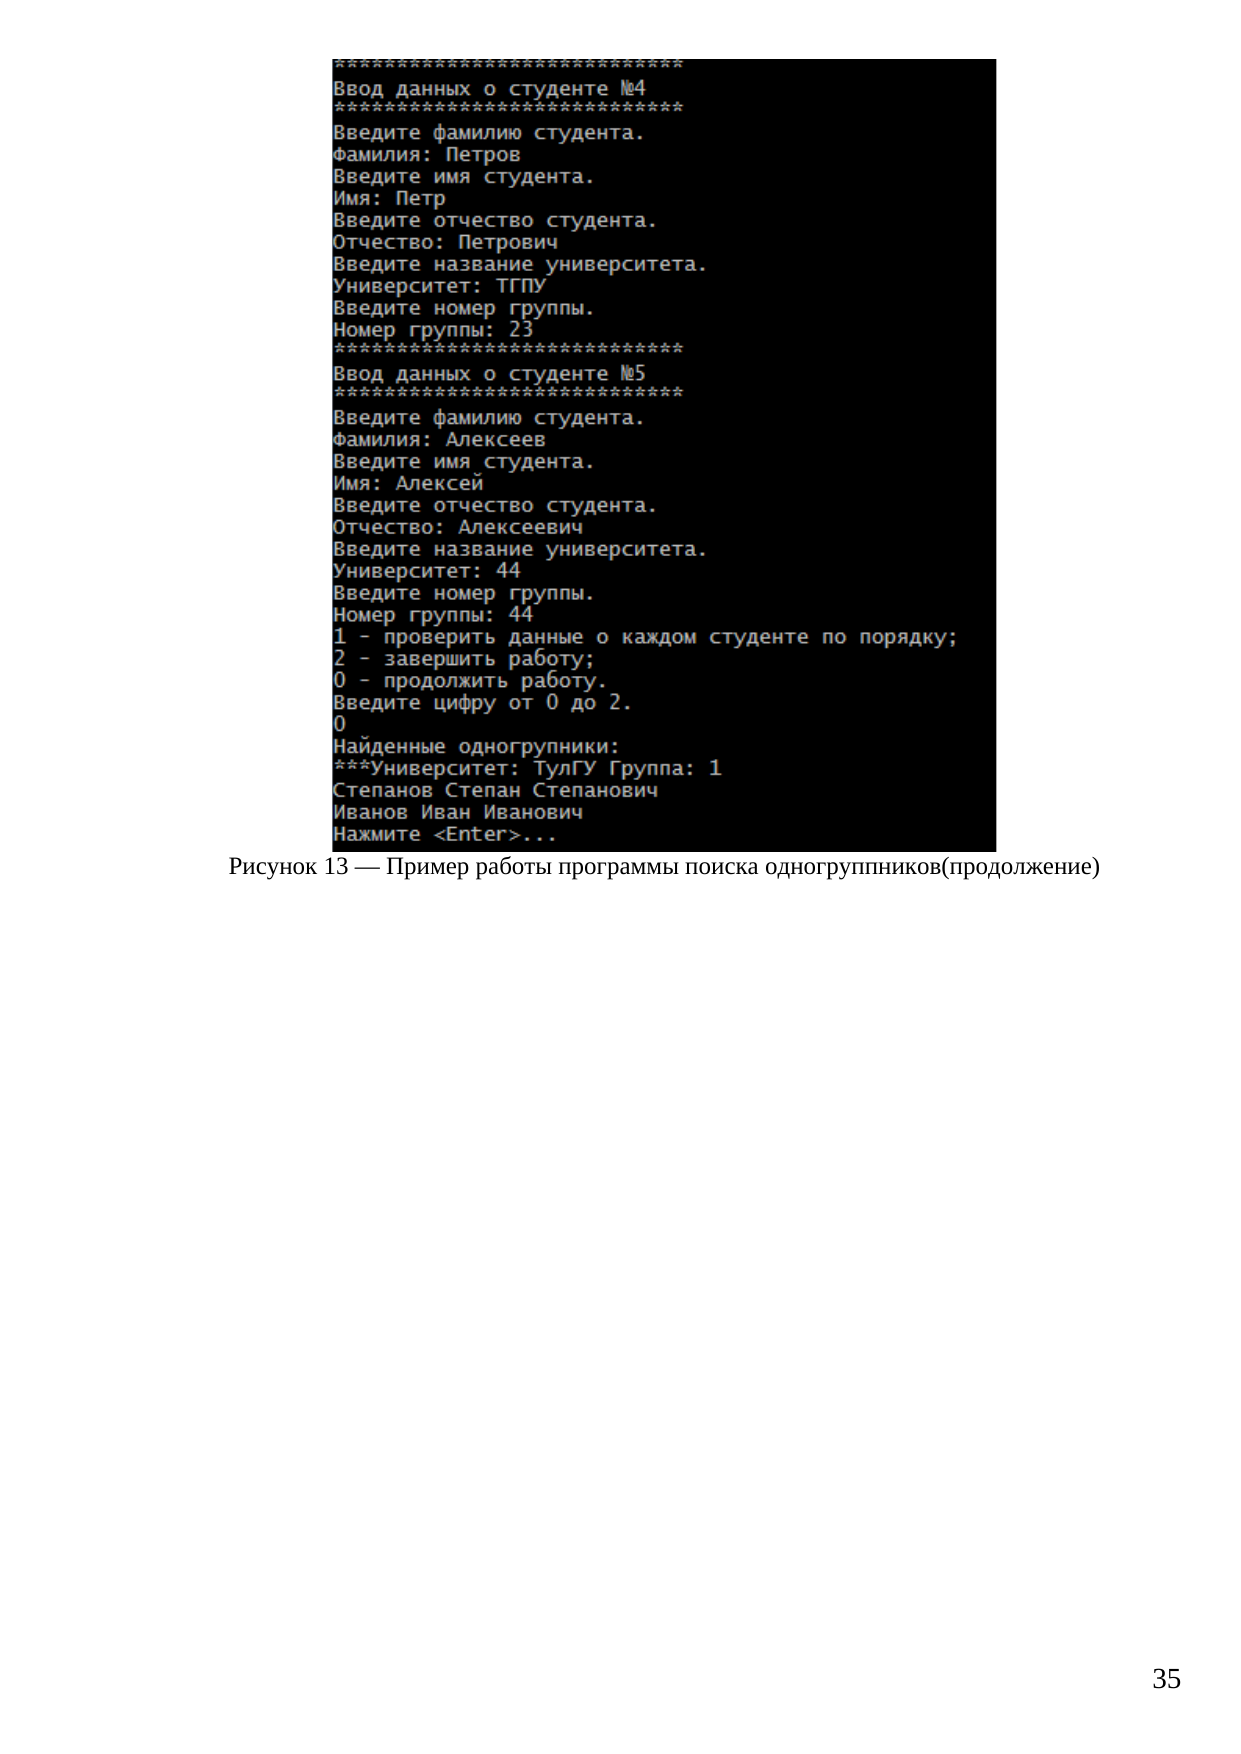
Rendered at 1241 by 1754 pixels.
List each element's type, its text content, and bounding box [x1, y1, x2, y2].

text Рисунок 13 — Пример работы программы поиска одногруппников(продолжение) [148, 851, 1181, 880]
picture [332, 59, 997, 852]
